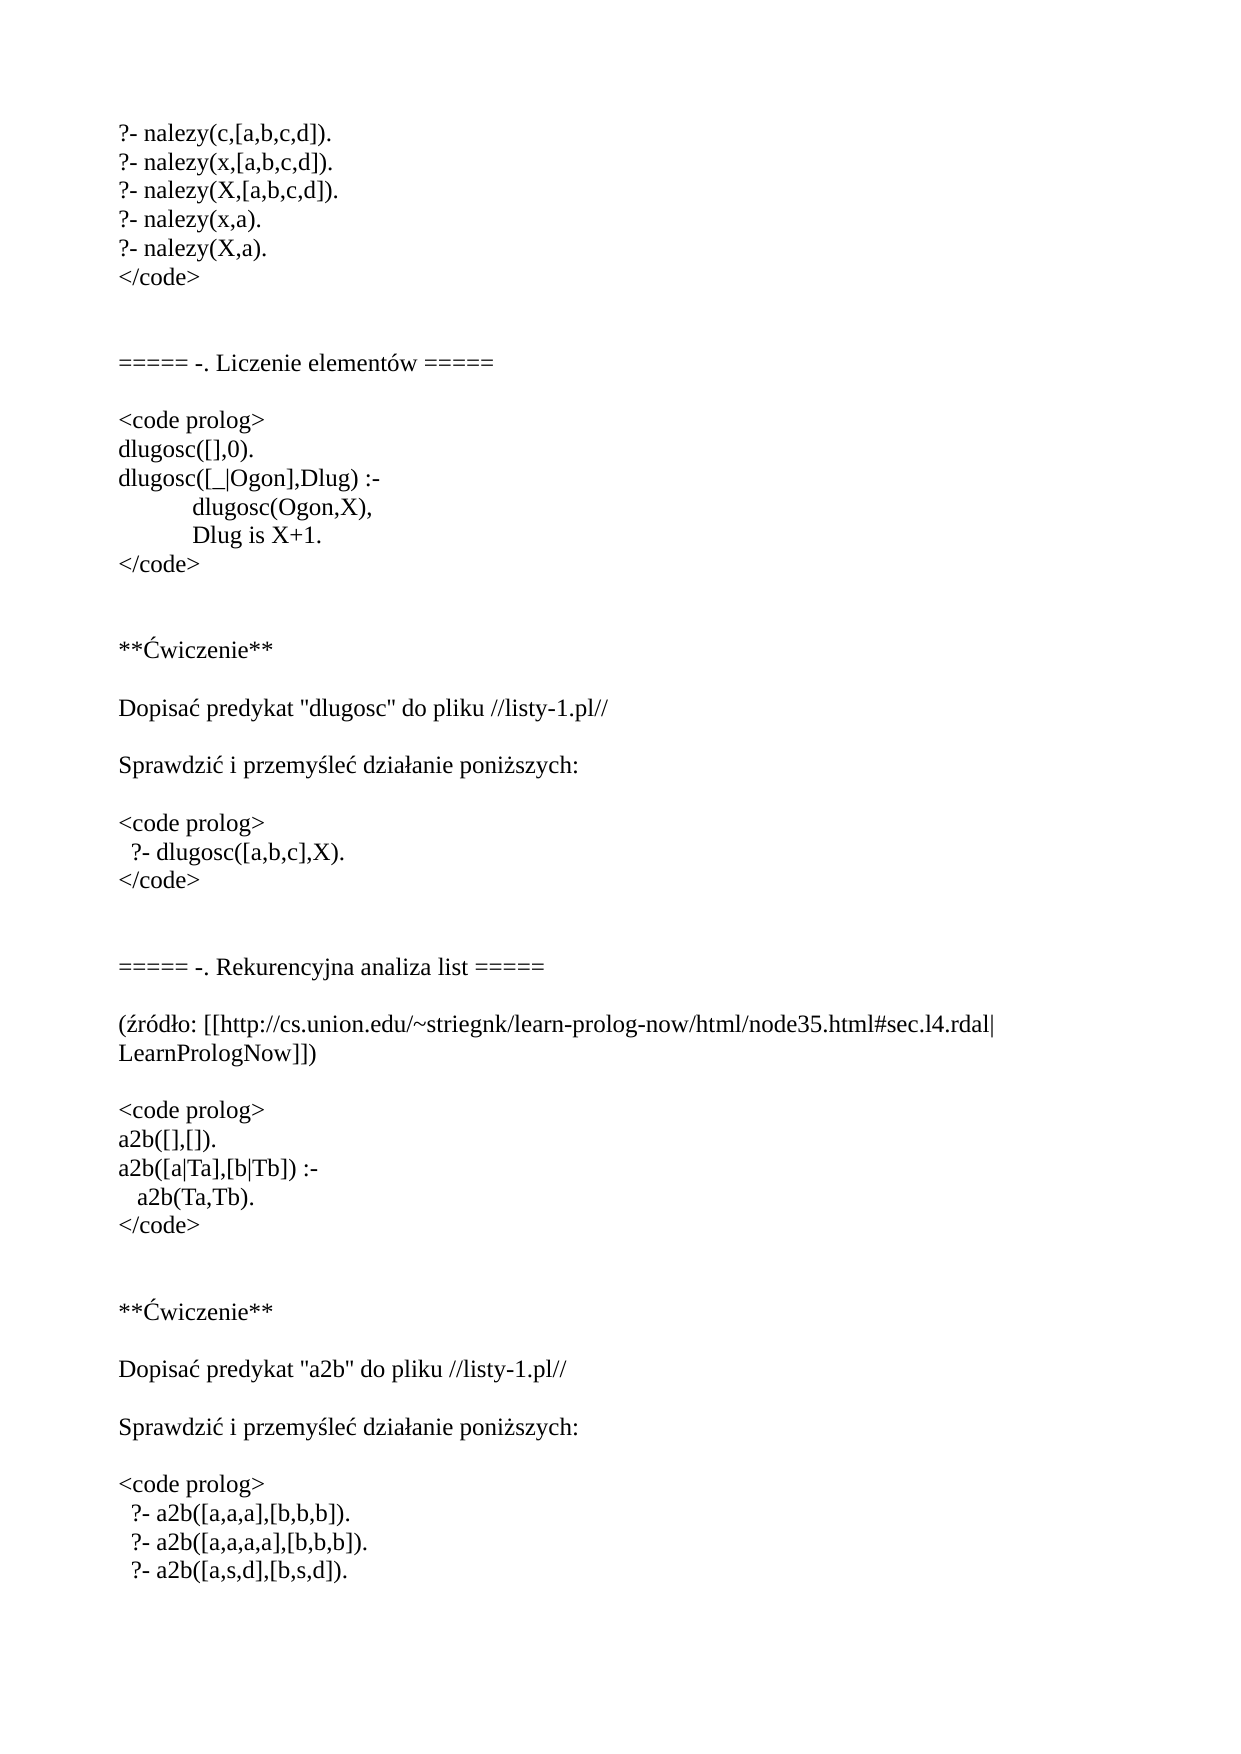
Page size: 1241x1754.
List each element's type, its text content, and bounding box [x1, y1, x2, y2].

text <code prolog> [118, 1469, 1122, 1498]
text ?- dlugosc([a,b,c],X). [118, 837, 1122, 866]
text ?- nalezy(c,[a,b,c,d]). [118, 118, 1122, 147]
text </code> [118, 549, 1122, 578]
text **Ćwiczenie** [118, 636, 1122, 664]
text </code> [118, 262, 1122, 291]
text <code prolog> [118, 1096, 1122, 1124]
text dlugosc(Ogon,X), [118, 492, 1122, 521]
text ?- a2b([a,s,d],[b,s,d]). [118, 1556, 1122, 1584]
text Sprawdzić i przemyśleć działanie poniższych: [118, 1412, 1122, 1441]
text ?- nalezy(X,a). [118, 233, 1122, 262]
text **Ćwiczenie** [118, 1297, 1122, 1326]
text <code prolog> [118, 808, 1122, 837]
text ?- nalezy(X,[a,b,c,d]). [118, 176, 1122, 204]
text Sprawdzić i przemyśleć działanie poniższych: [118, 751, 1122, 779]
text a2b([],[]). [118, 1124, 1122, 1153]
text ?- nalezy(x,[a,b,c,d]). [118, 147, 1122, 176]
text <code prolog> [118, 406, 1122, 434]
text dlugosc([],0). [118, 434, 1122, 463]
text </code> [118, 866, 1122, 894]
text ?- a2b([a,a,a],[b,b,b]). [118, 1498, 1122, 1527]
text ===== -. Rekurencyjna analiza list ===== [118, 952, 1122, 981]
text </code> [118, 1211, 1122, 1239]
text Dopisać predykat ''dlugosc'' do pliku //listy-1.pl// [118, 693, 1122, 722]
text a2b(Ta,Tb). [118, 1182, 1122, 1211]
text Dlug is X+1. [118, 521, 1122, 549]
text a2b([a|Ta],[b|Tb]) :- [118, 1153, 1122, 1182]
text dlugosc([_|Ogon],Dlug) :- [118, 463, 1122, 492]
text ?- nalezy(x,a). [118, 204, 1122, 233]
text Dopisać predykat ''a2b'' do pliku //listy-1.pl// [118, 1354, 1122, 1383]
text ===== -. Liczenie elementów ===== [118, 348, 1122, 377]
text (źródło: [[http://cs.union.edu/~striegnk/learn-prolog-now/html/node35.html#sec.l4.rdal|LearnPrologNow]]) [118, 1009, 1122, 1067]
text ?- a2b([a,a,a,a],[b,b,b]). [118, 1527, 1122, 1556]
